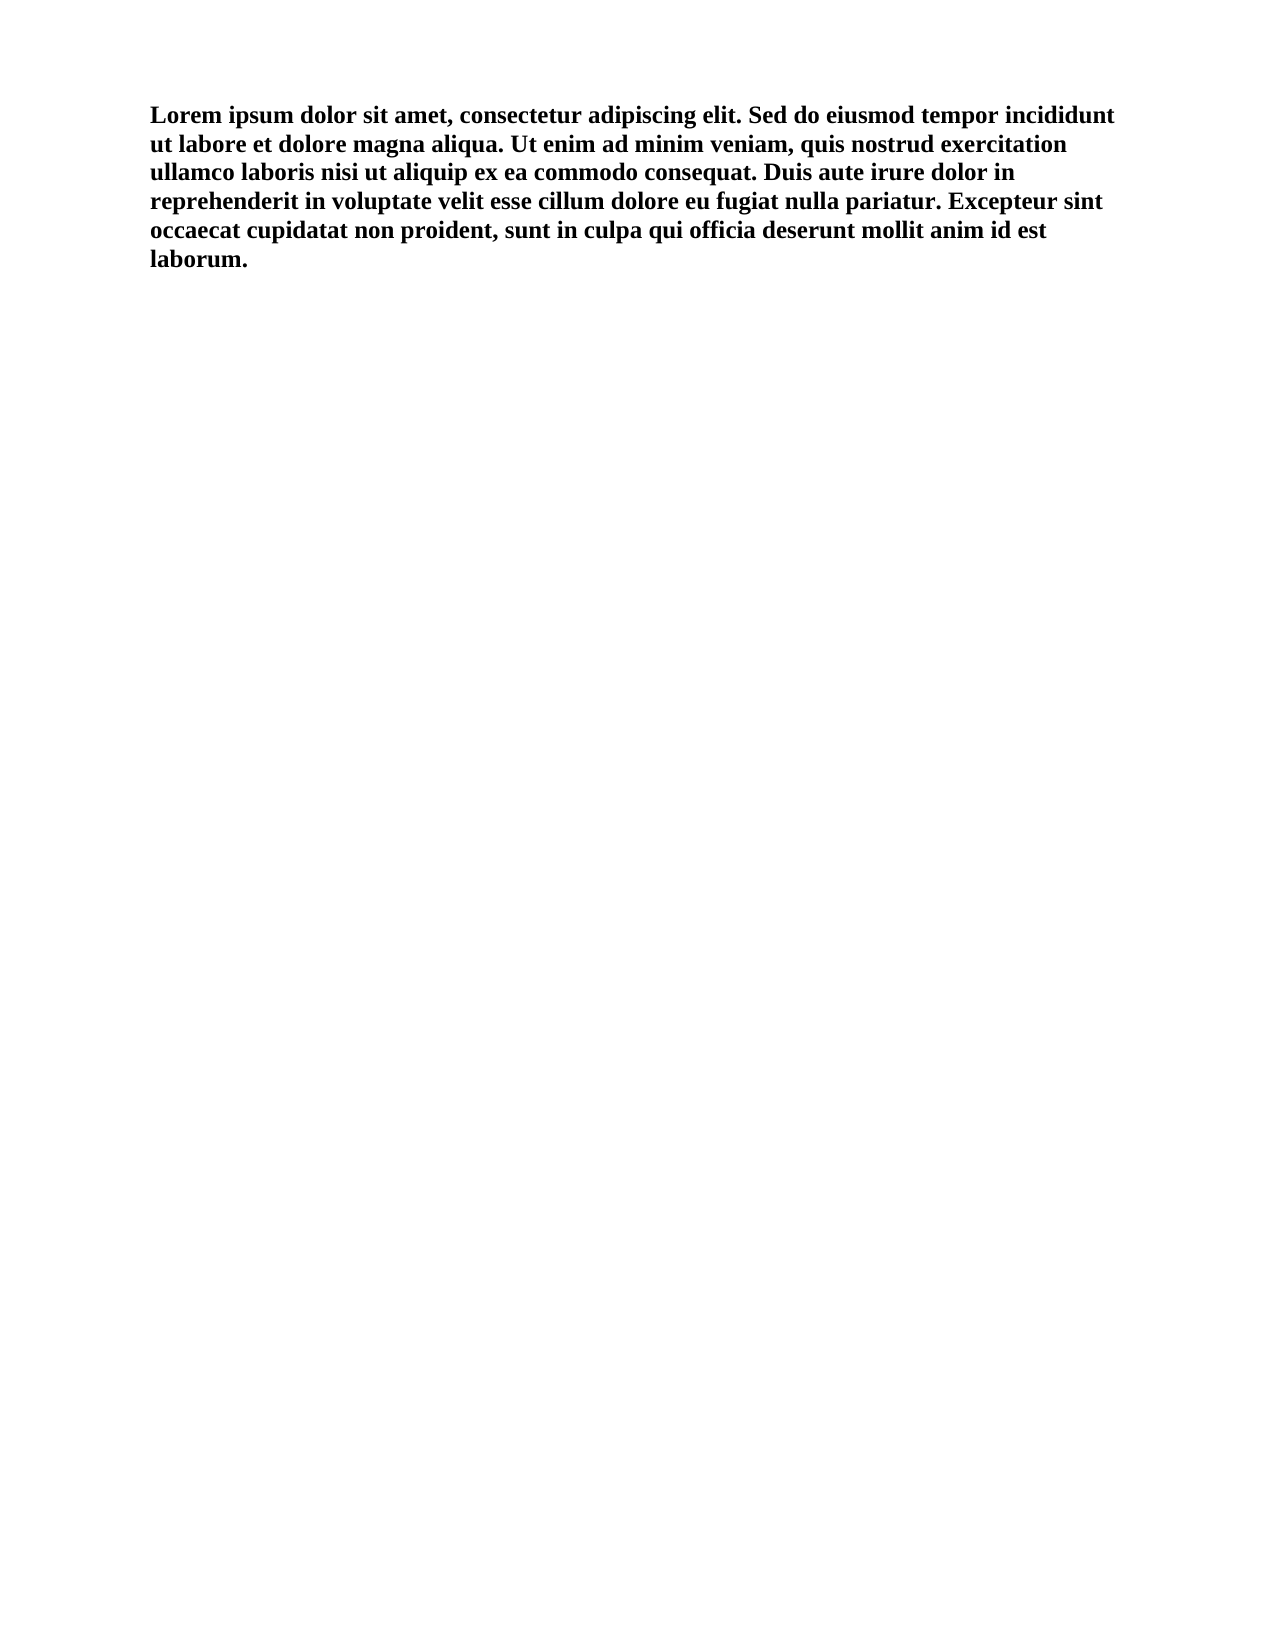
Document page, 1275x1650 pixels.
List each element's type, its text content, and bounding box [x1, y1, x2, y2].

text Lorem ipsum dolor sit amet, consectetur adipiscing elit. Sed do eiusmod tempor incididunt ut labore et dolore magna aliqua. Ut enim ad minim veniam, quis nostrud exercitation ullamco laboris nisi ut aliquip ex ea commodo consequat. Duis aute irure dolor in reprehenderit in voluptate velit esse cillum dolore eu fugiat nulla pariatur. Excepteur sint occaecat cupidatat non proident, sunt in culpa qui officia deserunt mollit anim id est laborum. [150, 100, 1125, 272]
